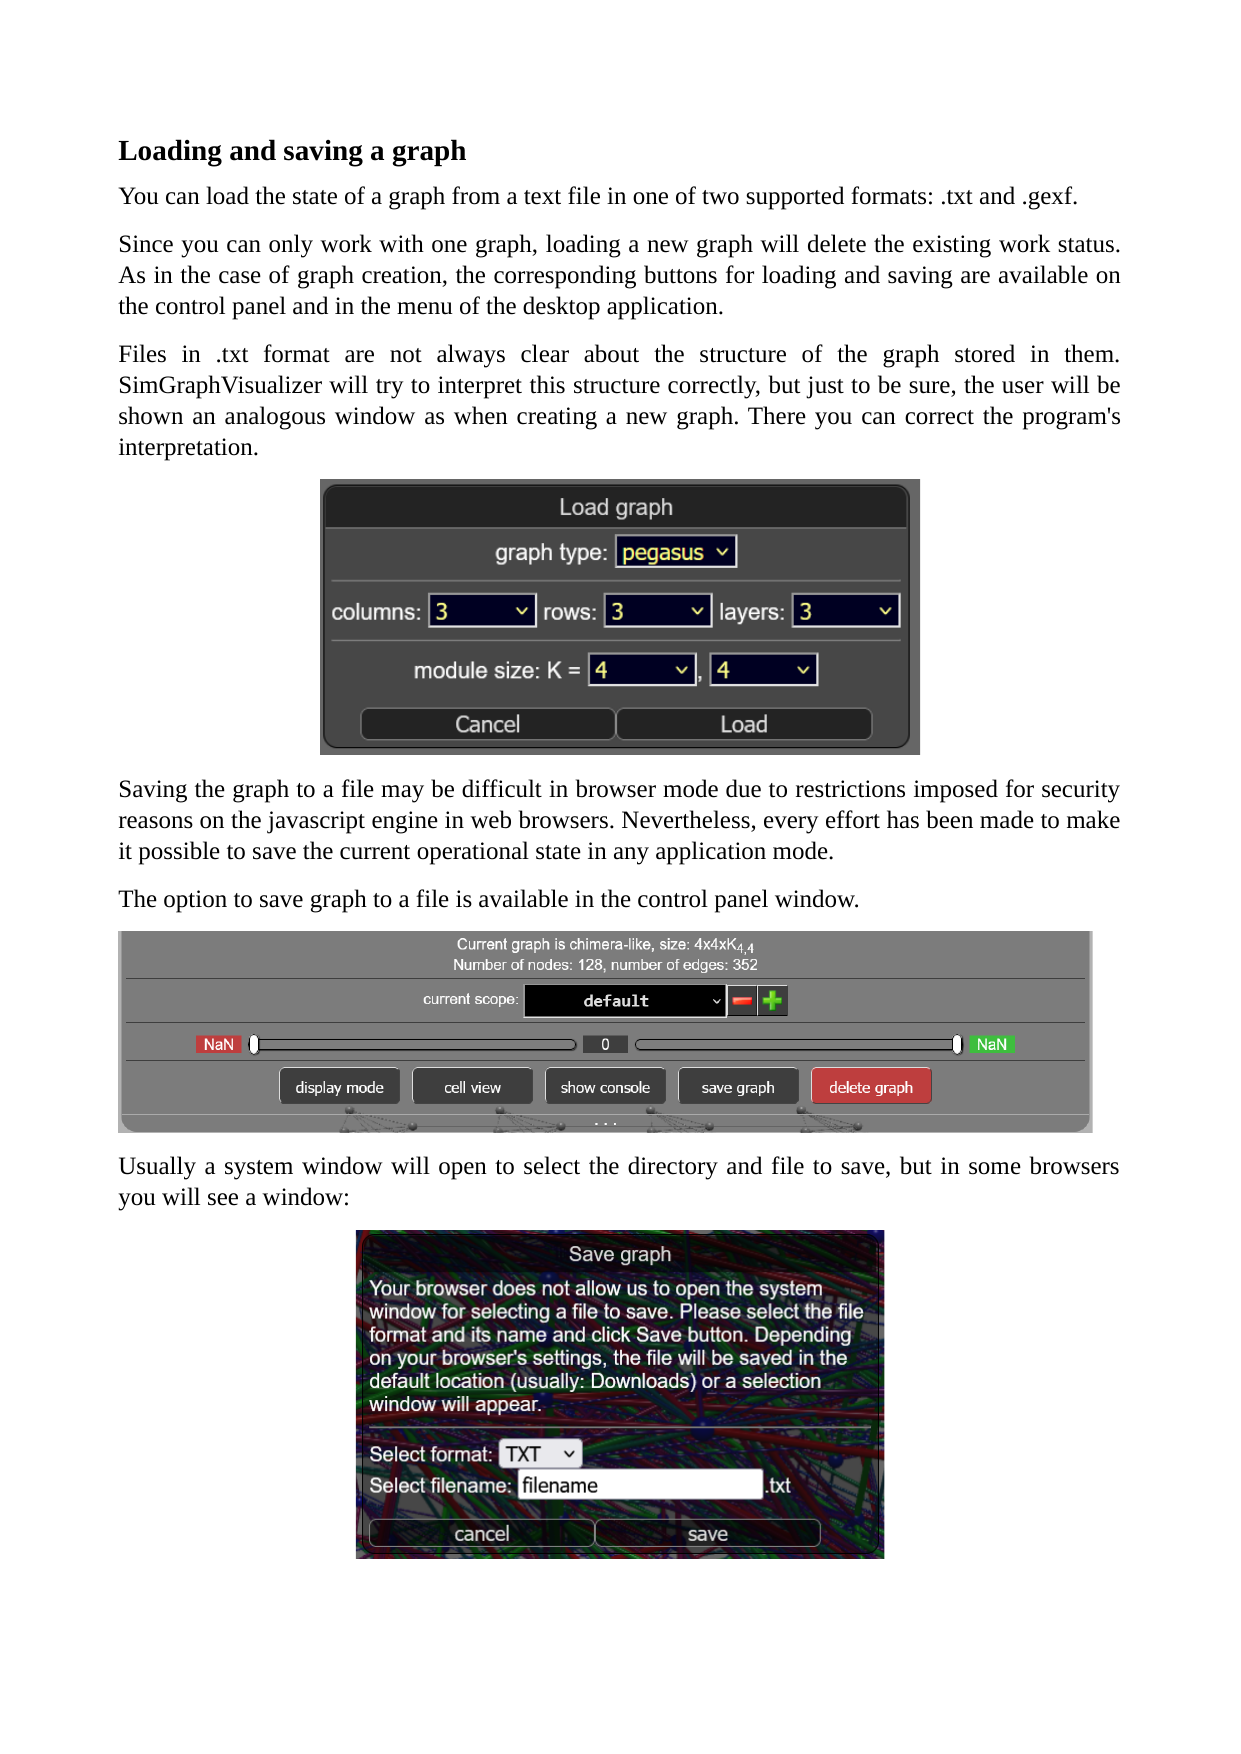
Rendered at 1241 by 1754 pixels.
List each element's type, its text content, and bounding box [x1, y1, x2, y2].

picture [118, 931, 1093, 1133]
text Files in .txt format are not always clear about the structure of the graph stored in them. SimGraphVisualizer will try to interpret this structure correctly, but just to be sure, the user will be shown an analogous window as when creating a new graph. There you can correct the program's interpretation. [118, 339, 1122, 461]
subtitle Loading and saving a graph [118, 133, 1122, 166]
text You can load the state of a graph from a text file in one of two supported formats: .txt and .gexf. [118, 181, 1122, 210]
picture [320, 479, 921, 755]
text The option to save graph to a file is available in the control panel window. [118, 884, 1122, 912]
text Since you can only work with one graph, loading a new graph will delete the existing work status. As in the case of graph creation, the corresponding buttons for loading and saving are available on the control panel and in the menu of the desktop application. [118, 229, 1122, 320]
picture [355, 1230, 885, 1559]
text Saving the graph to a file may be difficult in browser mode due to restrictions imposed for security reasons on the javascript engine in web browsers. Nevertheless, every effort has been made to make it possible to save the current operational state in any application mode. [118, 774, 1122, 865]
text Usually a system window will open to select the directory and file to save, but in some browsers you will see a window: [118, 1151, 1122, 1211]
